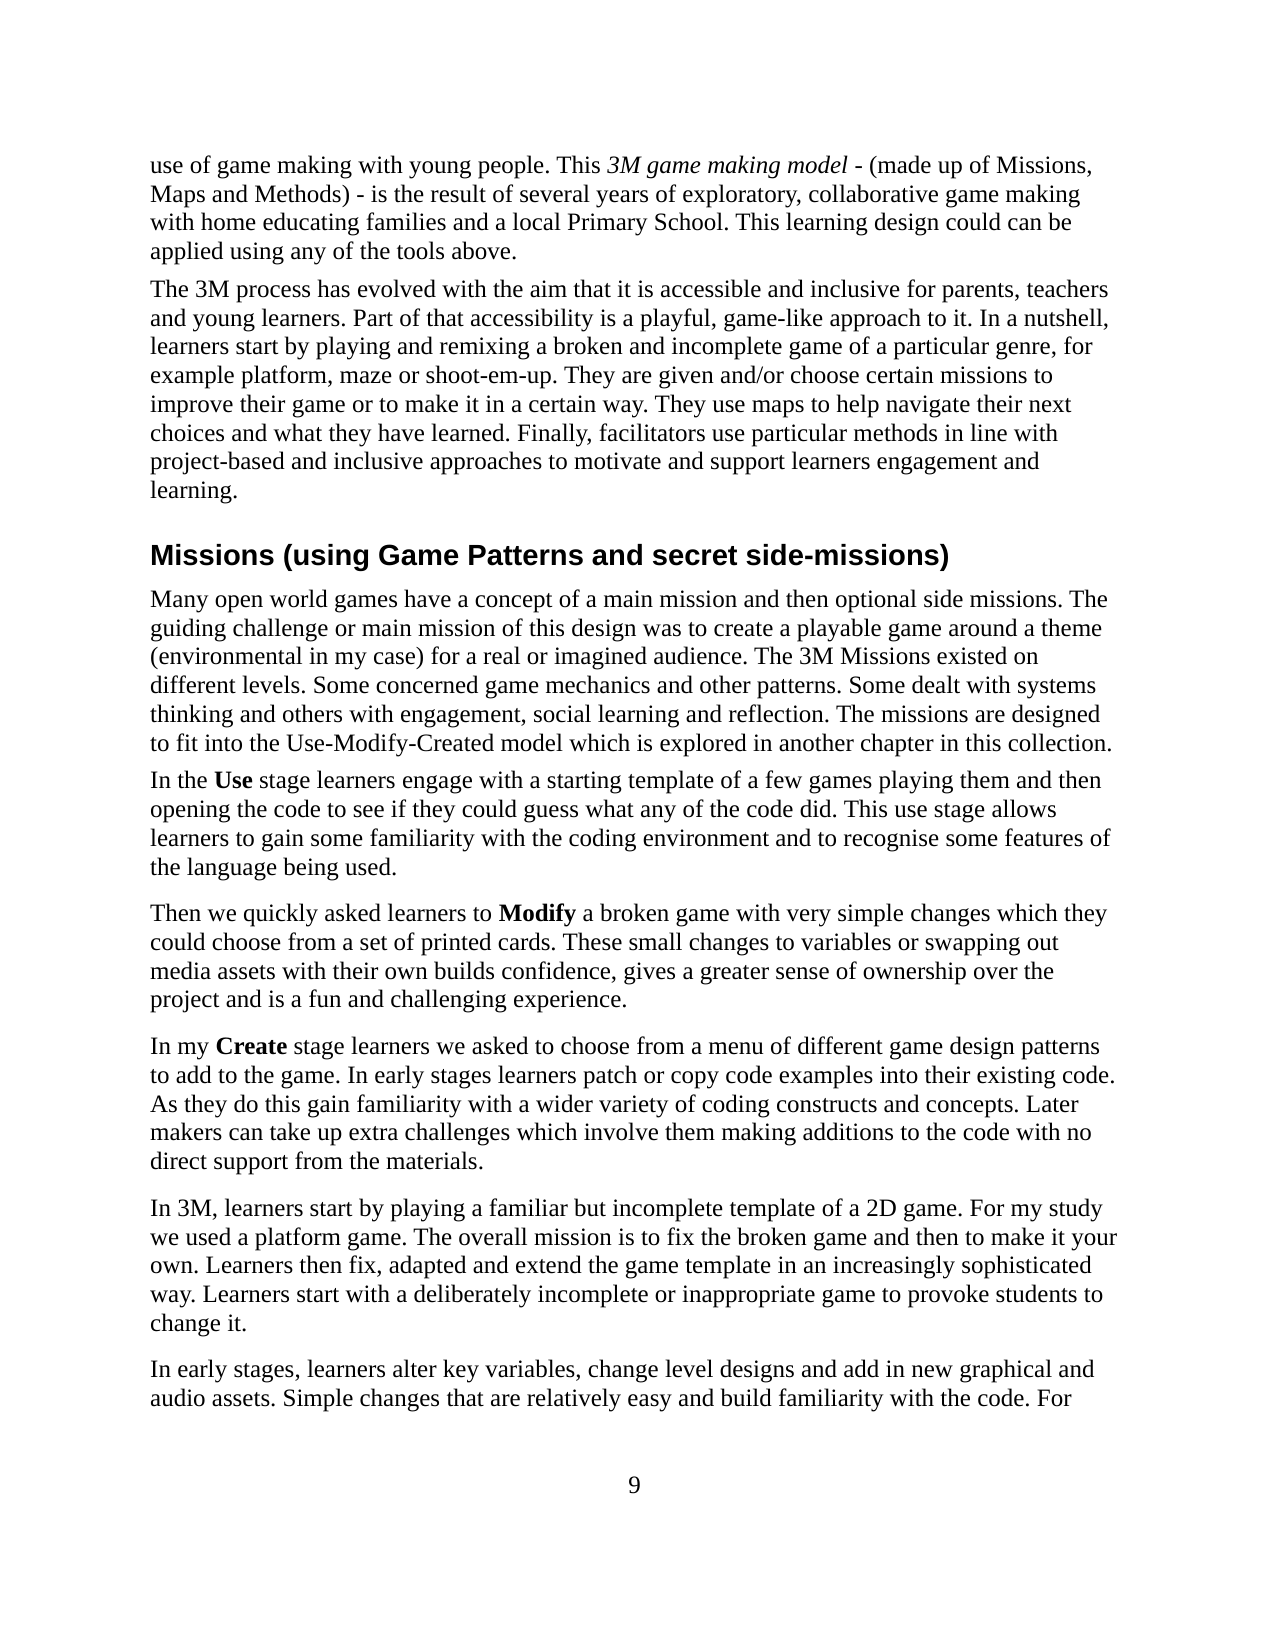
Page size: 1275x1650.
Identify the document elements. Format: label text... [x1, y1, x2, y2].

subtitle Missions (using Game Patterns and secret side-missions) [150, 538, 1125, 571]
text The 3M process has evolved with the aim that it is accessible and inclusive for parents, teachers and young learners. Part of that accessibility is a playful, game-like approach to it. In a nutshell, learners start by playing and remixing a broken and incomplete game of a particular genre, for example platform, maze or shoot-em-up. They are given and/or choose certain missions to improve their game or to make it in a certain way. They use maps to help navigate their next choices and what they have learned. Finally, facilitators use particular methods in line with project-based and inclusive approaches to motivate and support learners engagement and learning. [150, 274, 1125, 504]
text use of game making with young people. This 3M game making model - (made up of Missions, Maps and Methods) - is the result of several years of exploratory, collaborative game making with home educating families and a local Primary School. This learning design could can be applied using any of the tools above. [150, 150, 1125, 265]
text In my Create stage learners we asked to choose from a menu of different game design patterns to add to the game. In early stages learners patch or copy code examples into their existing code. As they do this gain familiarity with a wider variety of coding constructs and concepts. Later makers can take up extra challenges which involve them making additions to the code with no direct support from the materials. [150, 1031, 1125, 1175]
text Then we quickly asked learners to Modify a broken game with very simple changes which they could choose from a set of printed cards. These small changes to variables or swapping out media assets with their own builds confidence, gives a greater sense of ownership over the project and is a fun and challenging experience. [150, 898, 1125, 1013]
text In the Use stage learners engage with a starting template of a few games playing them and then opening the code to see if they could guess what any of the code did. This use stage allows learners to gain some familiarity with the coding environment and to recognise some features of the language being used. [150, 765, 1125, 880]
text In 3M, learners start by playing a familiar but incomplete template of a 2D game. For my study we used a platform game. The overall mission is to fix the broken game and then to make it your own. Learners then fix, adapted and extend the game template in an increasingly sophisticated way. Learners start with a deliberately incomplete or inappropriate game to provoke students to change it. [150, 1193, 1125, 1337]
text In early stages, learners alter key variables, change level designs and add in new graphical and audio assets. Simple changes that are relatively easy and build familiarity with the code. For [150, 1354, 1125, 1412]
text Many open world games have a concept of a main mission and then optional side missions. The guiding challenge or main mission of this design was to create a playable game around a theme (environmental in my case) for a real or imagined audience. The 3M Missions existed on different levels. Some concerned game mechanics and other patterns. Some dealt with systems thinking and others with engagement, social learning and reflection. The missions are designed to fit into the Use-Modify-Created model which is explored in another chapter in this collection. [150, 584, 1125, 756]
